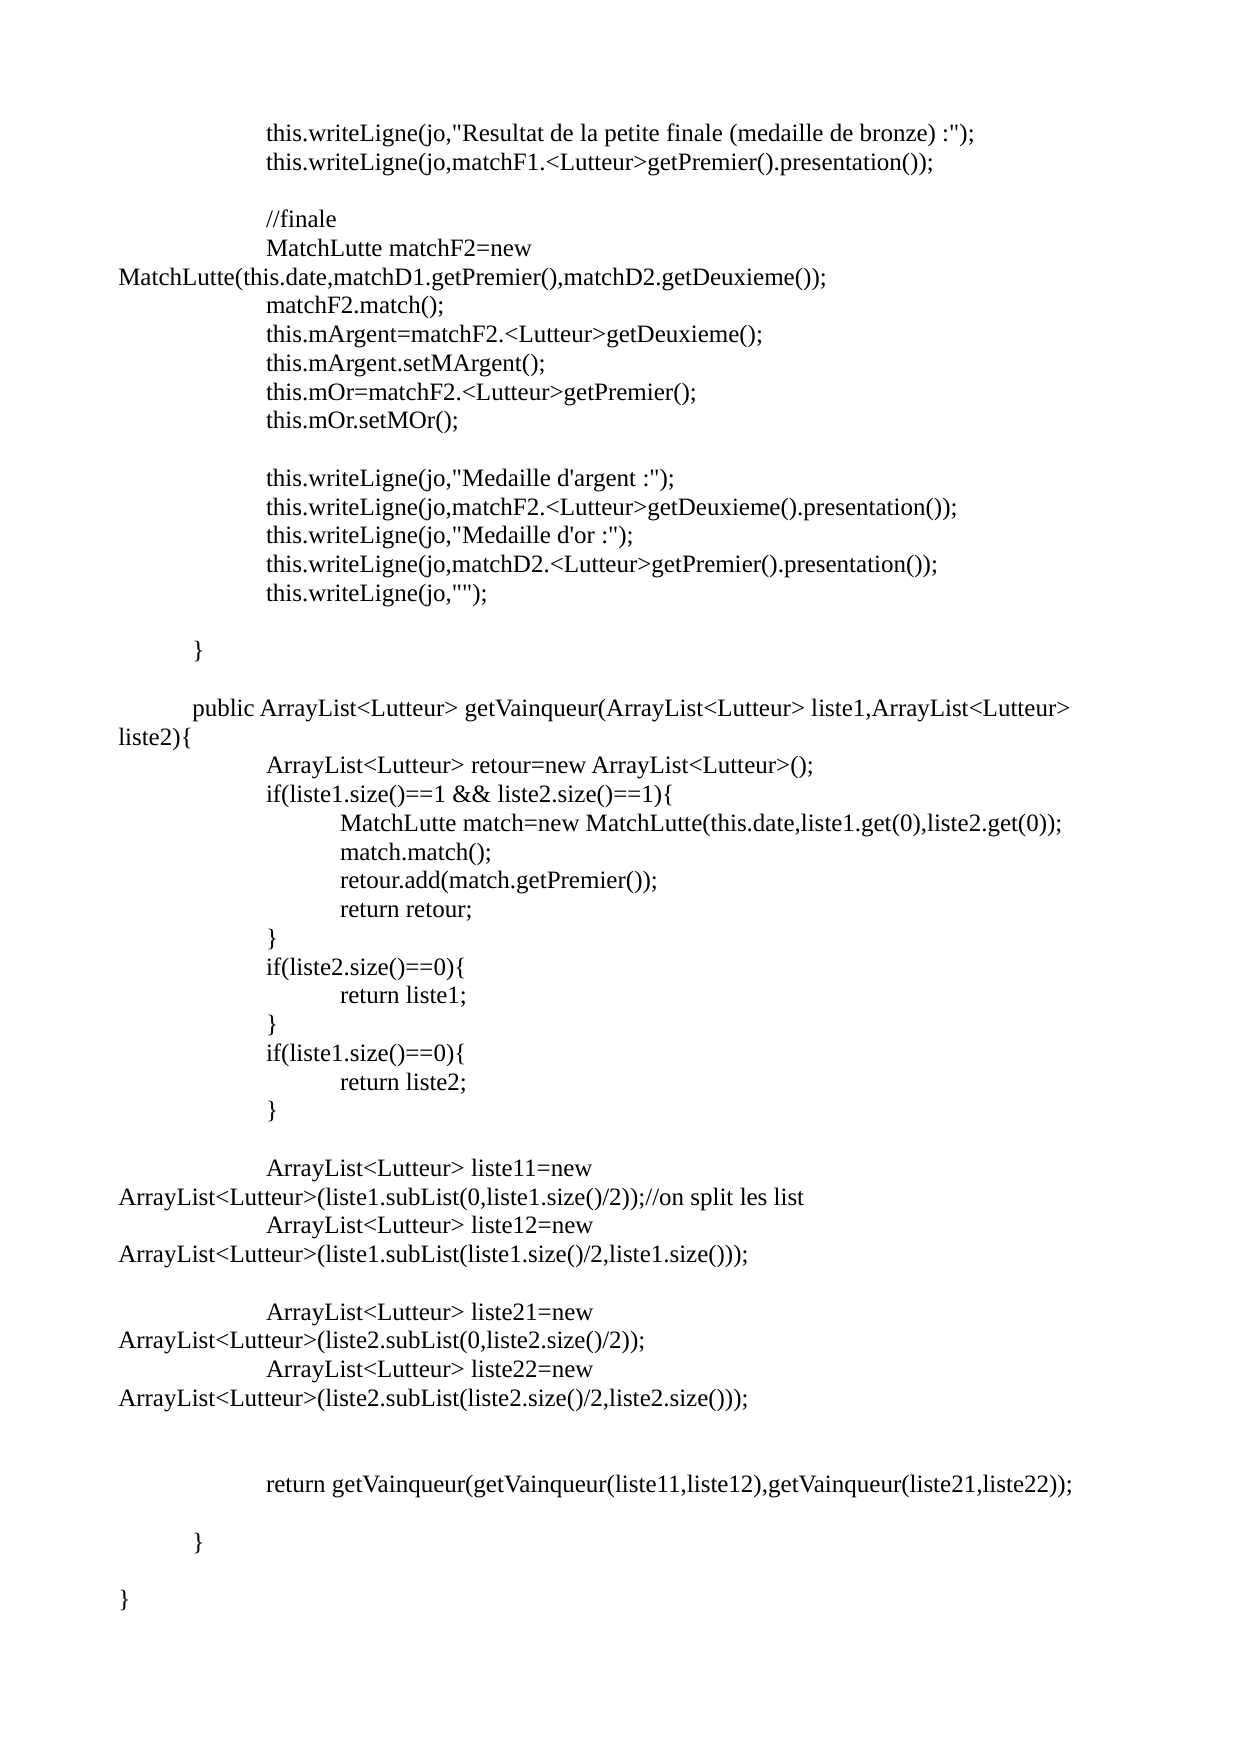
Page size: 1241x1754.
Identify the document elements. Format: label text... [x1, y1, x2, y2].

text MatchLutte matchF2=new MatchLutte(this.date,matchD1.getPremier(),matchD2.getDeuxieme()); [118, 233, 1122, 291]
text } [118, 923, 1122, 952]
text this.mOr=matchF2.<Lutteur>getPremier(); [118, 377, 1122, 406]
text this.writeLigne(jo,"Resultat de la petite finale (medaille de bronze) :"); [118, 118, 1122, 147]
text //finale [118, 204, 1122, 233]
text ArrayList<Lutteur> liste22=new ArrayList<Lutteur>(liste2.subList(liste2.size()/2,liste2.size())); [118, 1354, 1122, 1412]
text } [118, 1009, 1122, 1038]
text this.mOr.setMOr(); [118, 406, 1122, 434]
text MatchLutte match=new MatchLutte(this.date,liste1.get(0),liste2.get(0)); [118, 808, 1122, 837]
text if(liste1.size()==1 && liste2.size()==1){ [118, 779, 1122, 808]
text this.writeLigne(jo,matchF2.<Lutteur>getDeuxieme().presentation()); [118, 492, 1122, 521]
text return retour; [118, 894, 1122, 923]
text match.match(); [118, 837, 1122, 866]
text if(liste1.size()==0){ [118, 1038, 1122, 1067]
text ArrayList<Lutteur> liste11=new ArrayList<Lutteur>(liste1.subList(0,liste1.size()/2));//on split les list [118, 1153, 1122, 1211]
text ArrayList<Lutteur> retour=new ArrayList<Lutteur>(); [118, 751, 1122, 779]
text ArrayList<Lutteur> liste12=new ArrayList<Lutteur>(liste1.subList(liste1.size()/2,liste1.size())); [118, 1211, 1122, 1268]
text retour.add(match.getPremier()); [118, 866, 1122, 894]
text matchF2.match(); [118, 291, 1122, 319]
text return getVainqueur(getVainqueur(liste11,liste12),getVainqueur(liste21,liste22)); [118, 1469, 1122, 1498]
text if(liste2.size()==0){ [118, 952, 1122, 981]
text this.writeLigne(jo,matchD2.<Lutteur>getPremier().presentation()); [118, 549, 1122, 578]
text } [118, 636, 1122, 664]
text this.writeLigne(jo,"Medaille d'or :"); [118, 521, 1122, 549]
text this.writeLigne(jo,matchF1.<Lutteur>getPremier().presentation()); [118, 147, 1122, 176]
text this.mArgent=matchF2.<Lutteur>getDeuxieme(); [118, 319, 1122, 348]
text } [118, 1096, 1122, 1124]
text return liste1; [118, 981, 1122, 1009]
text ArrayList<Lutteur> liste21=new ArrayList<Lutteur>(liste2.subList(0,liste2.size()/2)); [118, 1297, 1122, 1354]
text this.mArgent.setMArgent(); [118, 348, 1122, 377]
text this.writeLigne(jo,"Medaille d'argent :"); [118, 463, 1122, 492]
text } [118, 1584, 1122, 1613]
text } [118, 1527, 1122, 1556]
text public ArrayList<Lutteur> getVainqueur(ArrayList<Lutteur> liste1,ArrayList<Lutteur> liste2){ [118, 693, 1122, 751]
text return liste2; [118, 1067, 1122, 1096]
text this.writeLigne(jo,""); [118, 578, 1122, 607]
